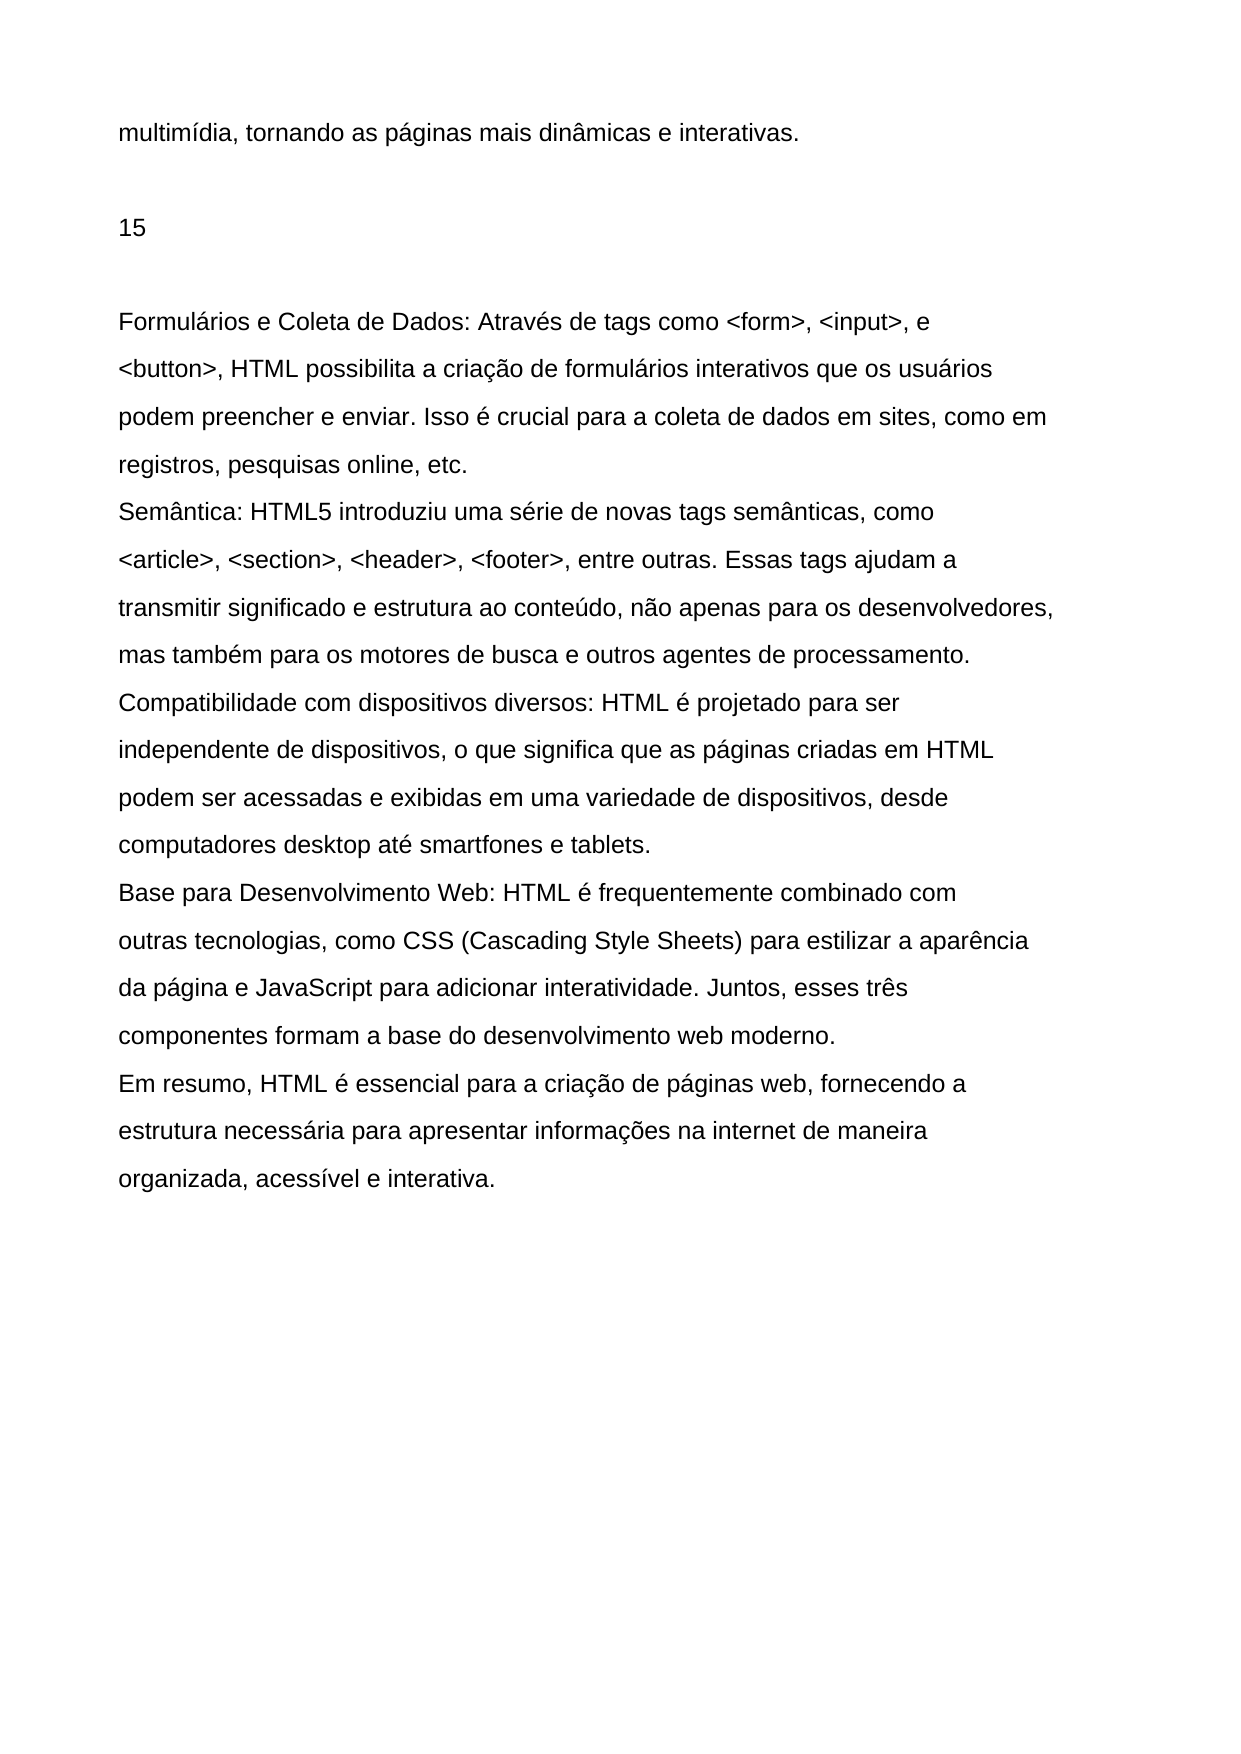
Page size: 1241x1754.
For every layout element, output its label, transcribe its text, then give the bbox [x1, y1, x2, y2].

text <button>, HTML possibilita a criação de formulários interativos que os usuários [118, 354, 1122, 383]
text independente de dispositivos, o que significa que as páginas criadas em HTML [118, 735, 1122, 764]
text podem ser acessadas e exibidas em uma variedade de dispositivos, desde [118, 783, 1122, 812]
text Semântica: HTML5 introduziu uma série de novas tags semânticas, como [118, 497, 1122, 526]
text <article>, <section>, <header>, <footer>, entre outras. Essas tags ajudam a [118, 545, 1122, 574]
text Base para Desenvolvimento Web: HTML é frequentemente combinado com [118, 878, 1122, 907]
text componentes formam a base do desenvolvimento web moderno. [118, 1021, 1122, 1050]
text multimídia, tornando as páginas mais dinâmicas e interativas. [118, 118, 1122, 147]
text da página e JavaScript para adicionar interatividade. Juntos, esses três [118, 973, 1122, 1002]
text organizada, acessível e interativa. [118, 1164, 1122, 1522]
text 15 [118, 212, 1122, 241]
text outras tecnologias, como CSS (Cascading Style Sheets) para estilizar a aparência [118, 926, 1122, 954]
text estrutura necessária para apresentar informações na internet de maneira [118, 1116, 1122, 1145]
text Compatibilidade com dispositivos diversos: HTML é projetado para ser [118, 688, 1122, 716]
text podem preencher e enviar. Isso é crucial para a coleta de dados em sites, como em [118, 402, 1122, 431]
text Formulários e Coleta de Dados: Através de tags como <form>, <input>, e [118, 307, 1122, 336]
text registros, pesquisas online, etc. [118, 450, 1122, 478]
text transmitir significado e estrutura ao conteúdo, não apenas para os desenvolvedores, [118, 592, 1122, 621]
text Em resumo, HTML é essencial para a criação de páginas web, fornecendo a [118, 1068, 1122, 1097]
text computadores desktop até smartfones e tablets. [118, 831, 1122, 859]
text mas também para os motores de busca e outros agentes de processamento. [118, 640, 1122, 669]
